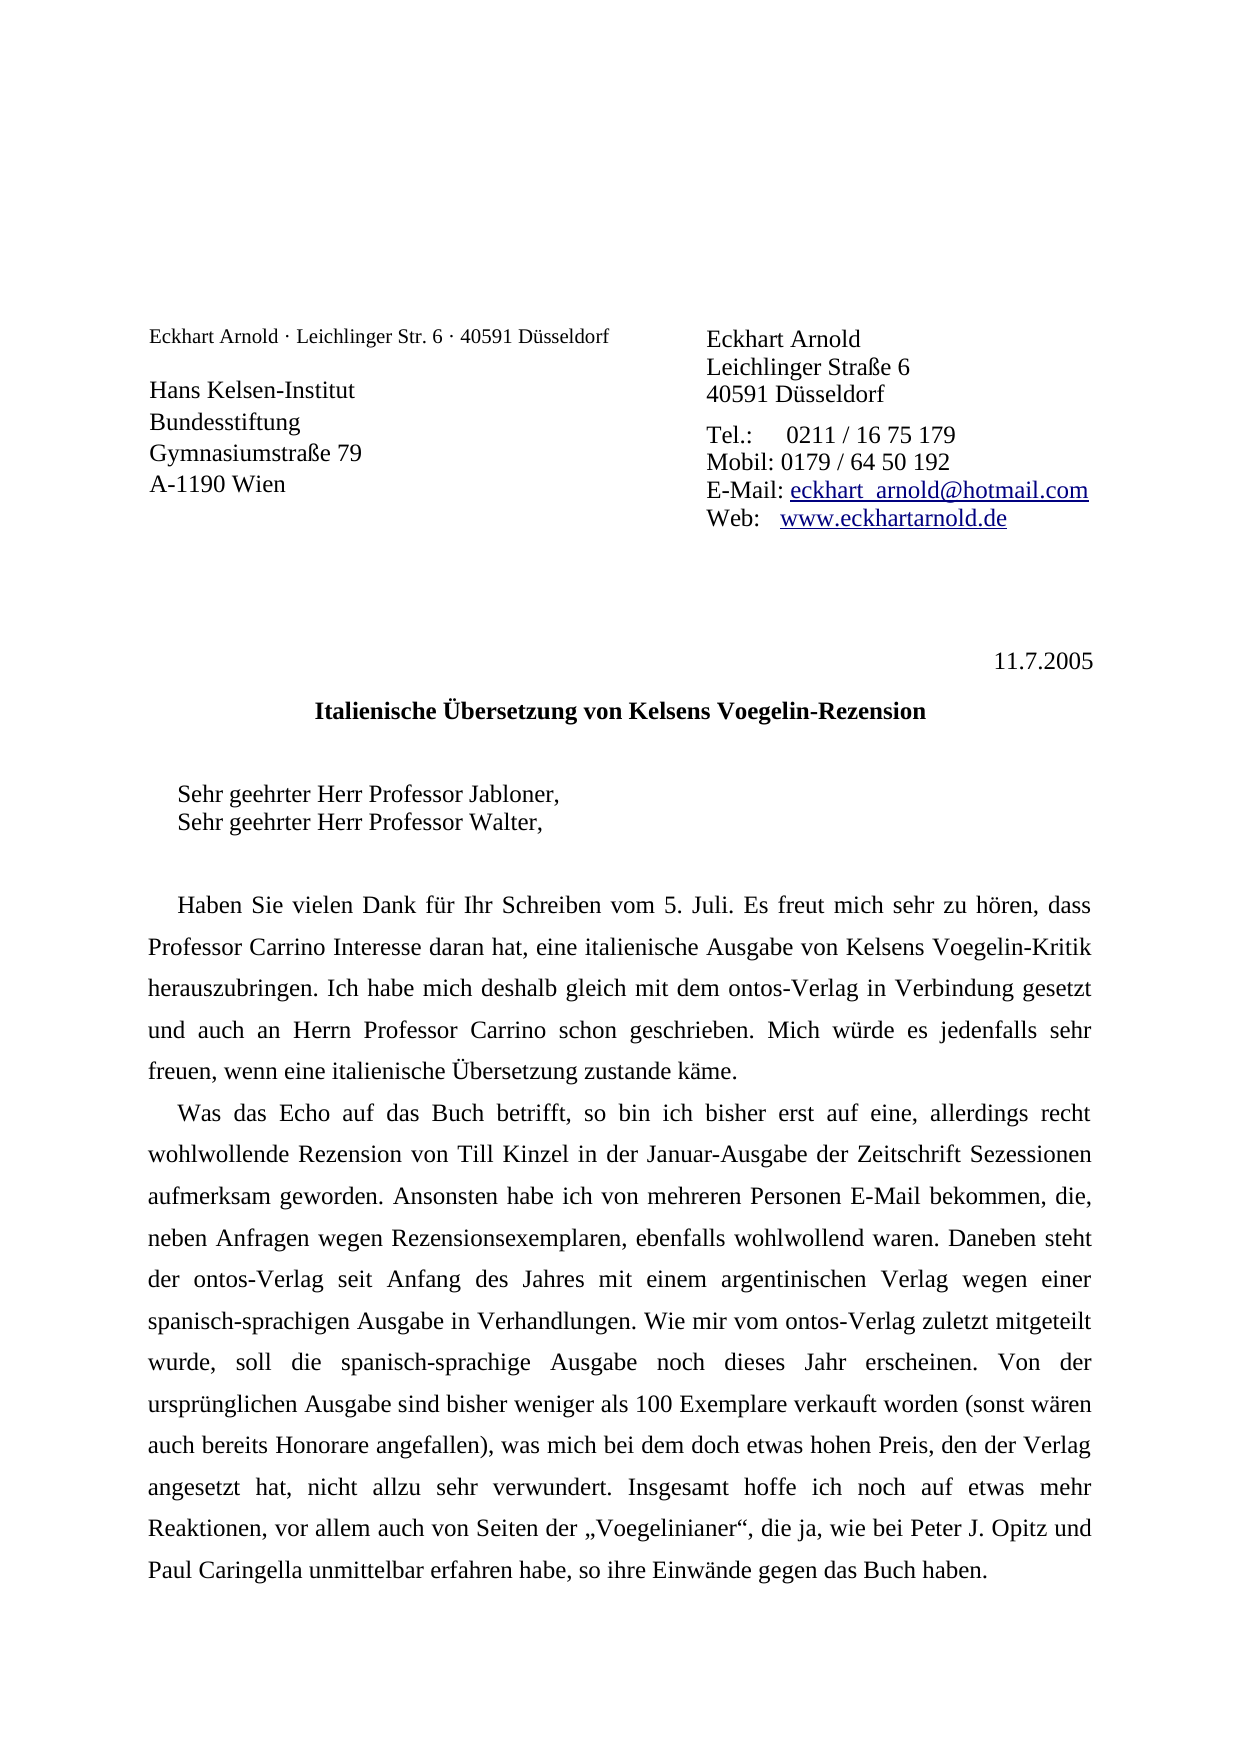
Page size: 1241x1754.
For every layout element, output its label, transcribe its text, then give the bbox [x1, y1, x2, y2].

text Eckhart Arnold · Leichlinger Str. 6 · 40591 Düsseldorf [149, 325, 619, 348]
text Gymnasiumstraße 79 [149, 436, 599, 467]
text Sehr geehrter Herr Professor Jabloner, [148, 780, 1093, 808]
text Hans Kelsen-Institut [149, 376, 599, 405]
text Haben Sie vielen Dank für Ihr Schreiben vom 5. Juli. Es freut mich sehr zu hören, dass Professor Carrino Interesse daran hat, eine italienische Ausgabe von Kelsens Voegelin-Kritik herauszubringen. Ich habe mich deshalb gleich mit dem ontos-Verlag in Verbindung gesetzt und auch an Herrn Professor Carrino schon geschrieben. Mich würde es jedenfalls sehr freuen, wenn eine italienische Übersetzung zustande käme. [148, 891, 1093, 1085]
text Bundesstiftung [149, 405, 599, 436]
text Italienische Übersetzung von Kelsens Voegelin-Rezension [152, 697, 1089, 725]
text Sehr geehrter Herr Professor Walter, [148, 808, 1093, 836]
text 11.7.2005 [637, 647, 1093, 675]
text A-1190 Wien [149, 467, 599, 499]
text Was das Echo auf das Buch betrifft, so bin ich bisher erst auf eine, allerdings recht wohlwollende Rezension von Till Kinzel in der Januar-Ausgabe der Zeitschrift Sezessionen aufmerksam geworden. Ansonsten habe ich von mehreren Personen E-Mail bekommen, die, neben Anfragen wegen Rezensionsexemplaren, ebenfalls wohlwollend waren. Daneben steht der ontos-Verlag seit Anfang des Jahres mit einem argentinischen Verlag wegen einer spanisch-sprachigen Ausgabe in Verhandlungen. Wie mir vom ontos-Verlag zuletzt mitgeteilt wurde, soll die spanisch-sprachige Ausgabe noch dieses Jahr erscheinen. Von der ursprünglichen Ausgabe sind bisher weniger als 100 Exemplare verkauft worden (sonst wären auch bereits Honorare angefallen), was mich bei dem doch etwas hohen Preis, den der Verlag angesetzt hat, nicht allzu sehr verwundert. Insgesamt hoffe ich noch auf etwas mehr Reaktionen, vor allem auch von Seiten der „Voegelinianer“, die ja, wie bei Peter J. Opitz und Paul Caringella unmittelbar erfahren habe, so ihre Einwände gegen das Buch haben. [148, 1099, 1093, 1584]
text Eckhart Arnold Leichlinger Straße 6 40591 Düsseldorf [706, 325, 1092, 408]
text Tel.: 0211 / 16 75 179 Mobil: 0179 / 64 50 192 E-Mail: eckhart_arnold@hotmail.com Web: www.eckhartarnold.de [706, 421, 1092, 532]
